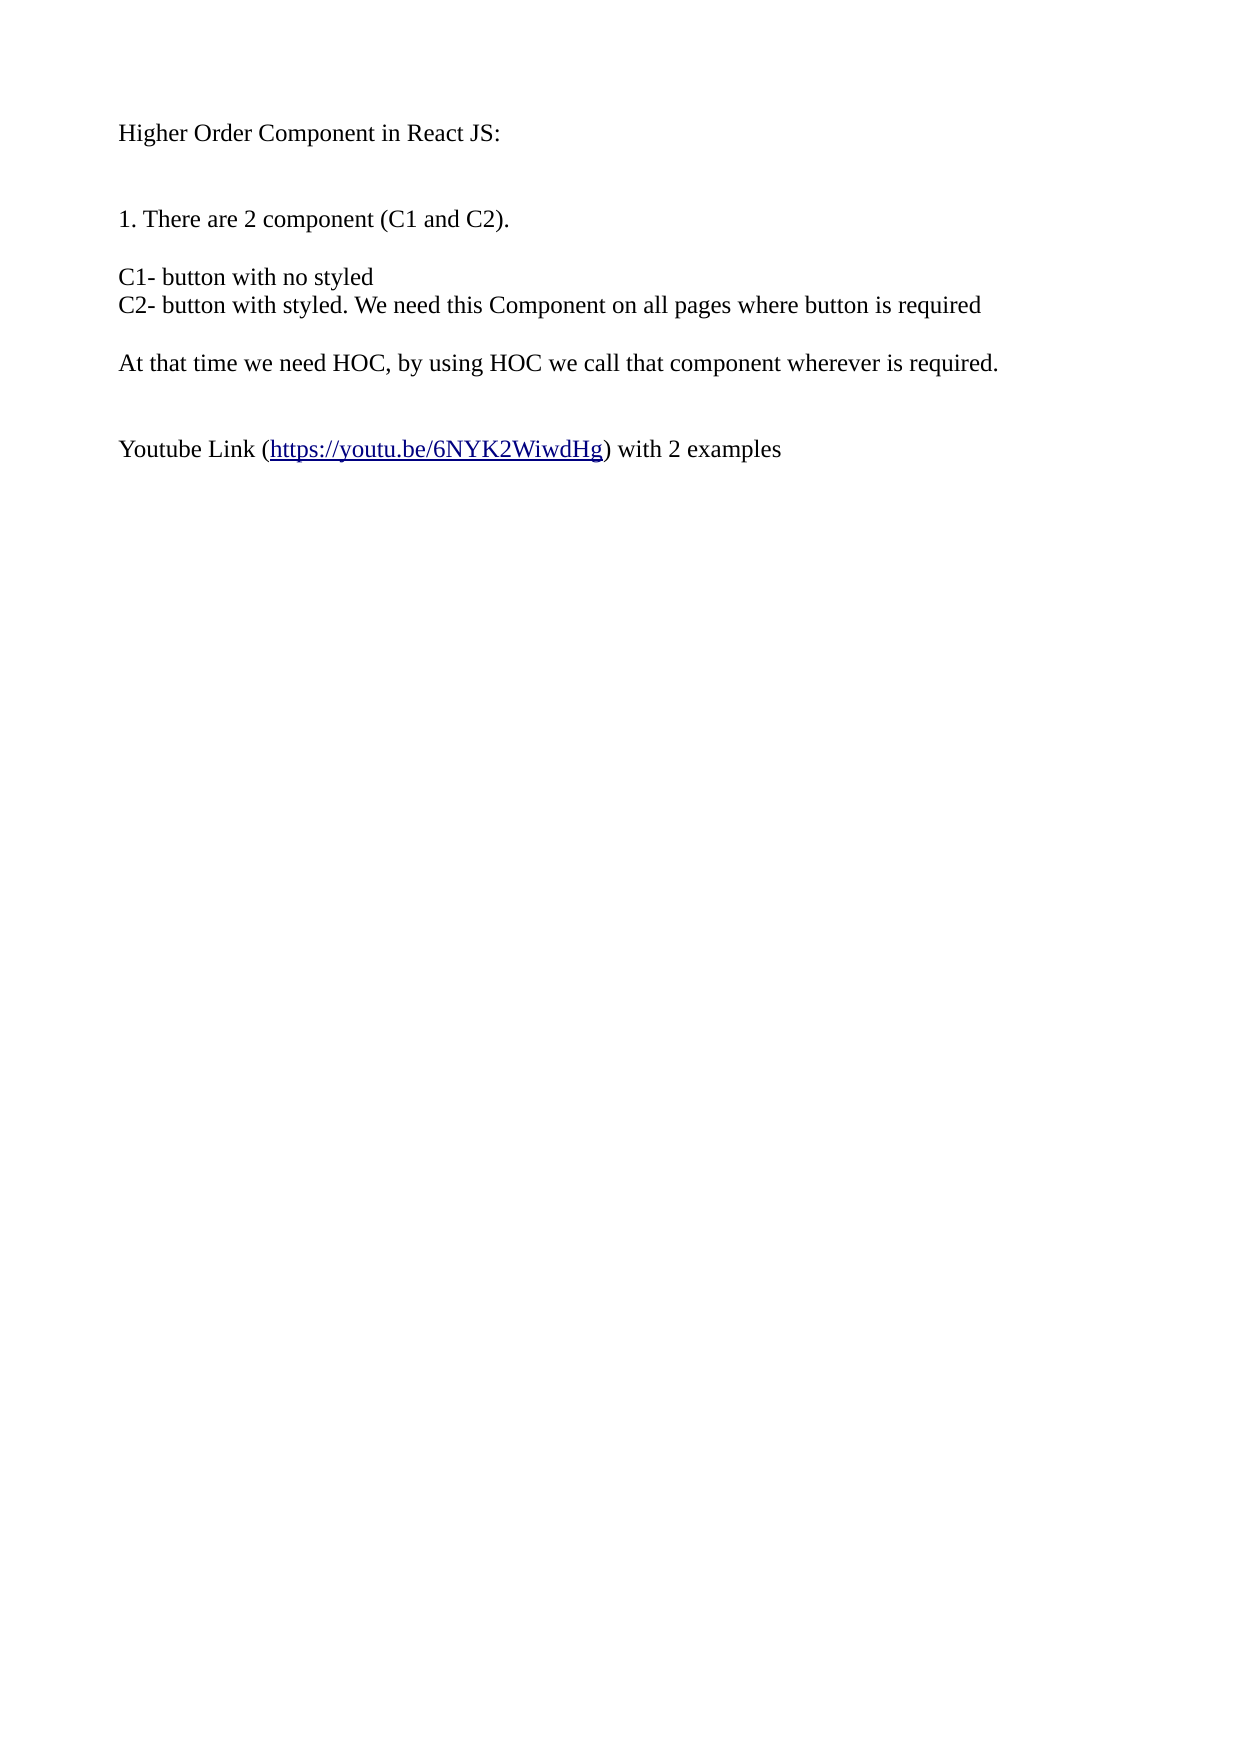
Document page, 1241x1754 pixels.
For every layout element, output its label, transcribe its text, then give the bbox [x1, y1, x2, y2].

text C1- button with no styled [118, 262, 1122, 291]
text Higher Order Component in React JS: [118, 118, 1122, 147]
text C2- button with styled. We need this Component on all pages where button is required [118, 291, 1122, 319]
text Youtube Link (https://youtu.be/6NYK2WiwdHg) with 2 examples [118, 434, 1122, 463]
text 1. There are 2 component (C1 and C2). [118, 204, 1122, 233]
text At that time we need HOC, by using HOC we call that component wherever is required. [118, 348, 1122, 377]
